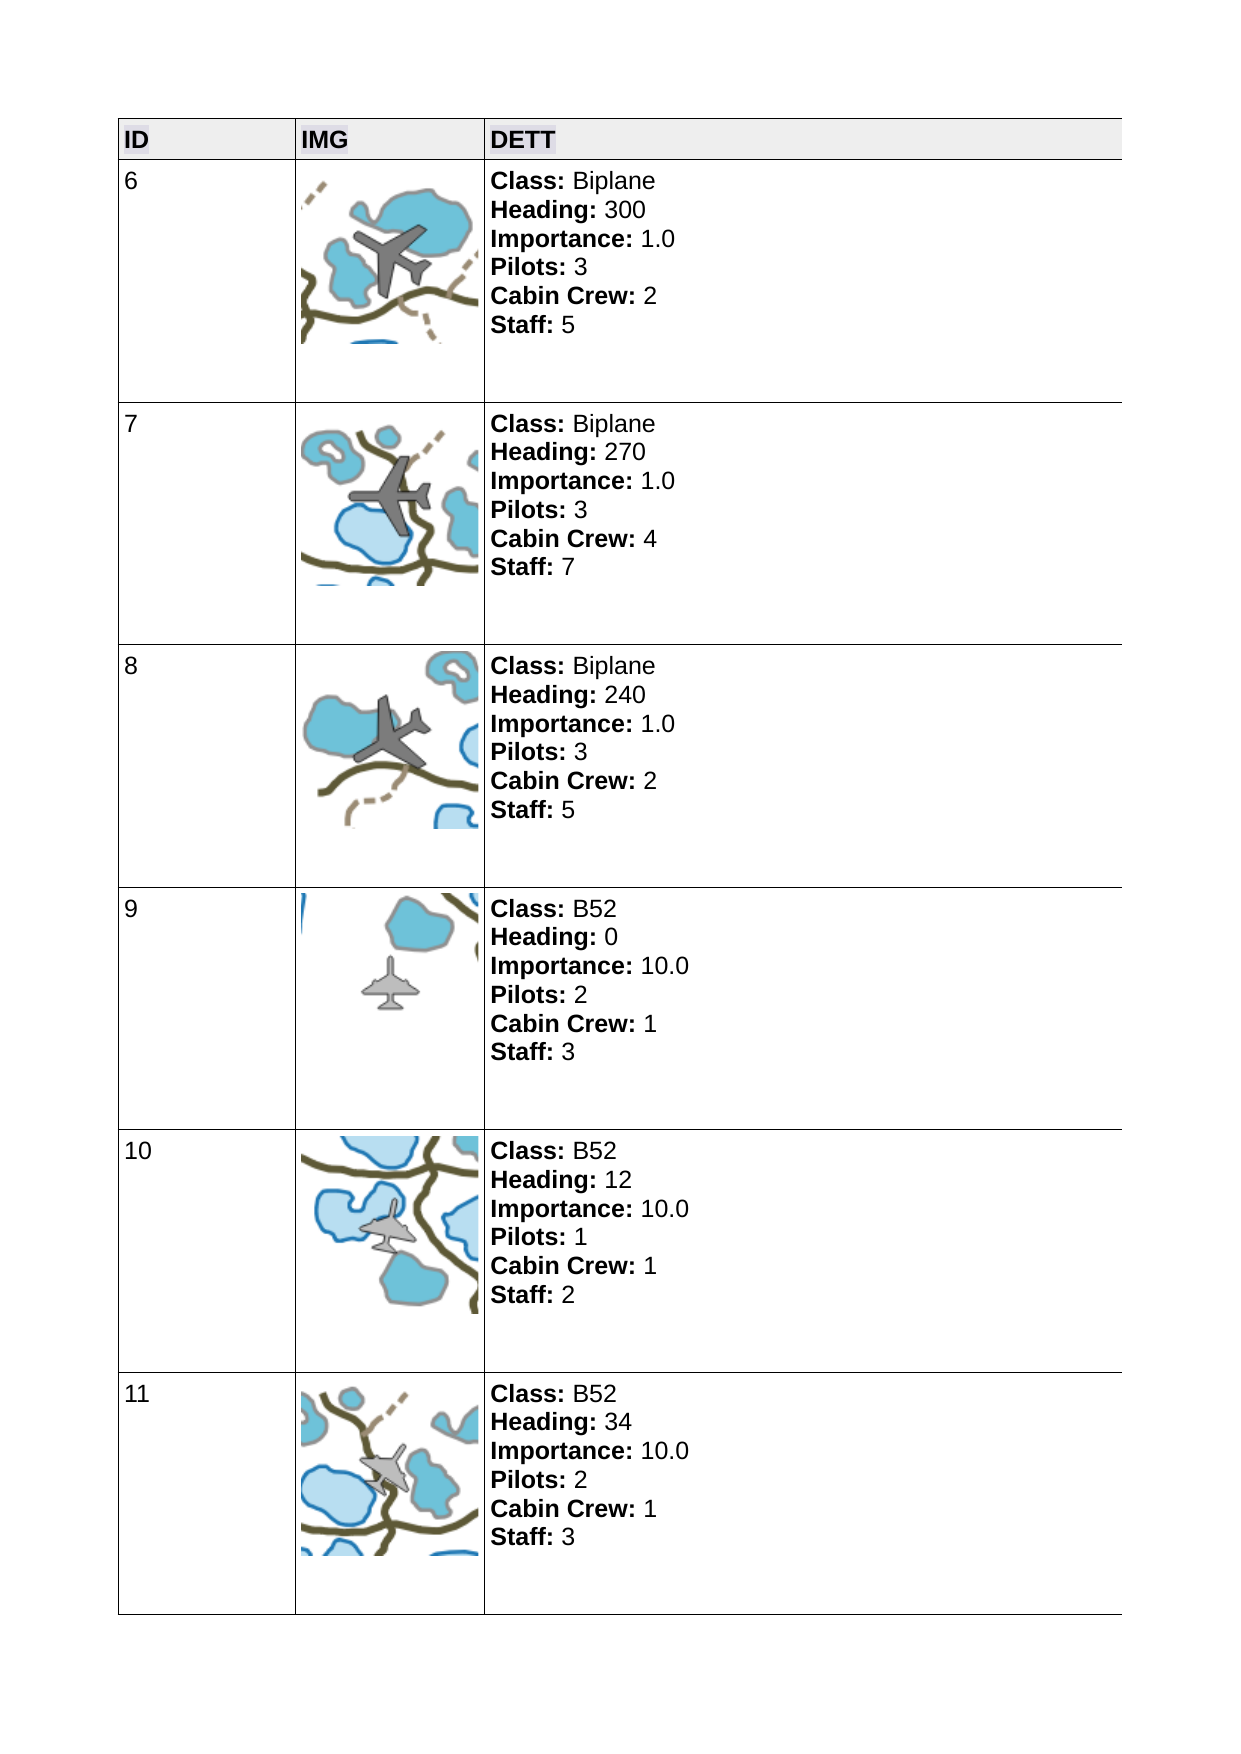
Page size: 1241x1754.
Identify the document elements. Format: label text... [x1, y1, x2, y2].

table_header IMG [296, 119, 484, 159]
table_cell 11 [119, 1373, 295, 1614]
picture [301, 1136, 479, 1314]
table_cell 7 [119, 403, 295, 644]
table_cell Class: B52 Heading: 34 Importance: 10.0 Pilots: 2 Cabin Crew: 1 Staff: 3 [485, 1373, 1122, 1614]
table_cell [296, 403, 484, 644]
table_cell Class: Biplane Heading: 270 Importance: 1.0 Pilots: 3 Cabin Crew: 4 Staff: 7 [485, 403, 1122, 644]
table_header ID [119, 119, 295, 159]
table_cell [296, 160, 484, 402]
table_cell 8 [119, 645, 295, 887]
table_cell [296, 1130, 484, 1372]
table_cell [296, 888, 484, 1129]
picture [301, 166, 479, 344]
table_header DETT [485, 119, 1122, 159]
table_cell Class: Biplane Heading: 300 Importance: 1.0 Pilots: 3 Cabin Crew: 2 Staff: 5 [485, 160, 1122, 402]
picture [301, 1378, 479, 1556]
table_cell Class: B52 Heading: 12 Importance: 10.0 Pilots: 1 Cabin Crew: 1 Staff: 2 [485, 1130, 1122, 1372]
table_cell Class: B52 Heading: 0 Importance: 10.0 Pilots: 2 Cabin Crew: 1 Staff: 3 [485, 888, 1122, 1129]
picture [301, 651, 479, 829]
table_cell 9 [119, 888, 295, 1129]
table_cell [296, 645, 484, 887]
table_cell Class: Biplane Heading: 240 Importance: 1.0 Pilots: 3 Cabin Crew: 2 Staff: 5 [485, 645, 1122, 887]
picture [301, 408, 479, 586]
picture [301, 893, 479, 1071]
table_cell 10 [119, 1130, 295, 1372]
table_cell 6 [119, 160, 295, 402]
table_cell [296, 1373, 484, 1614]
